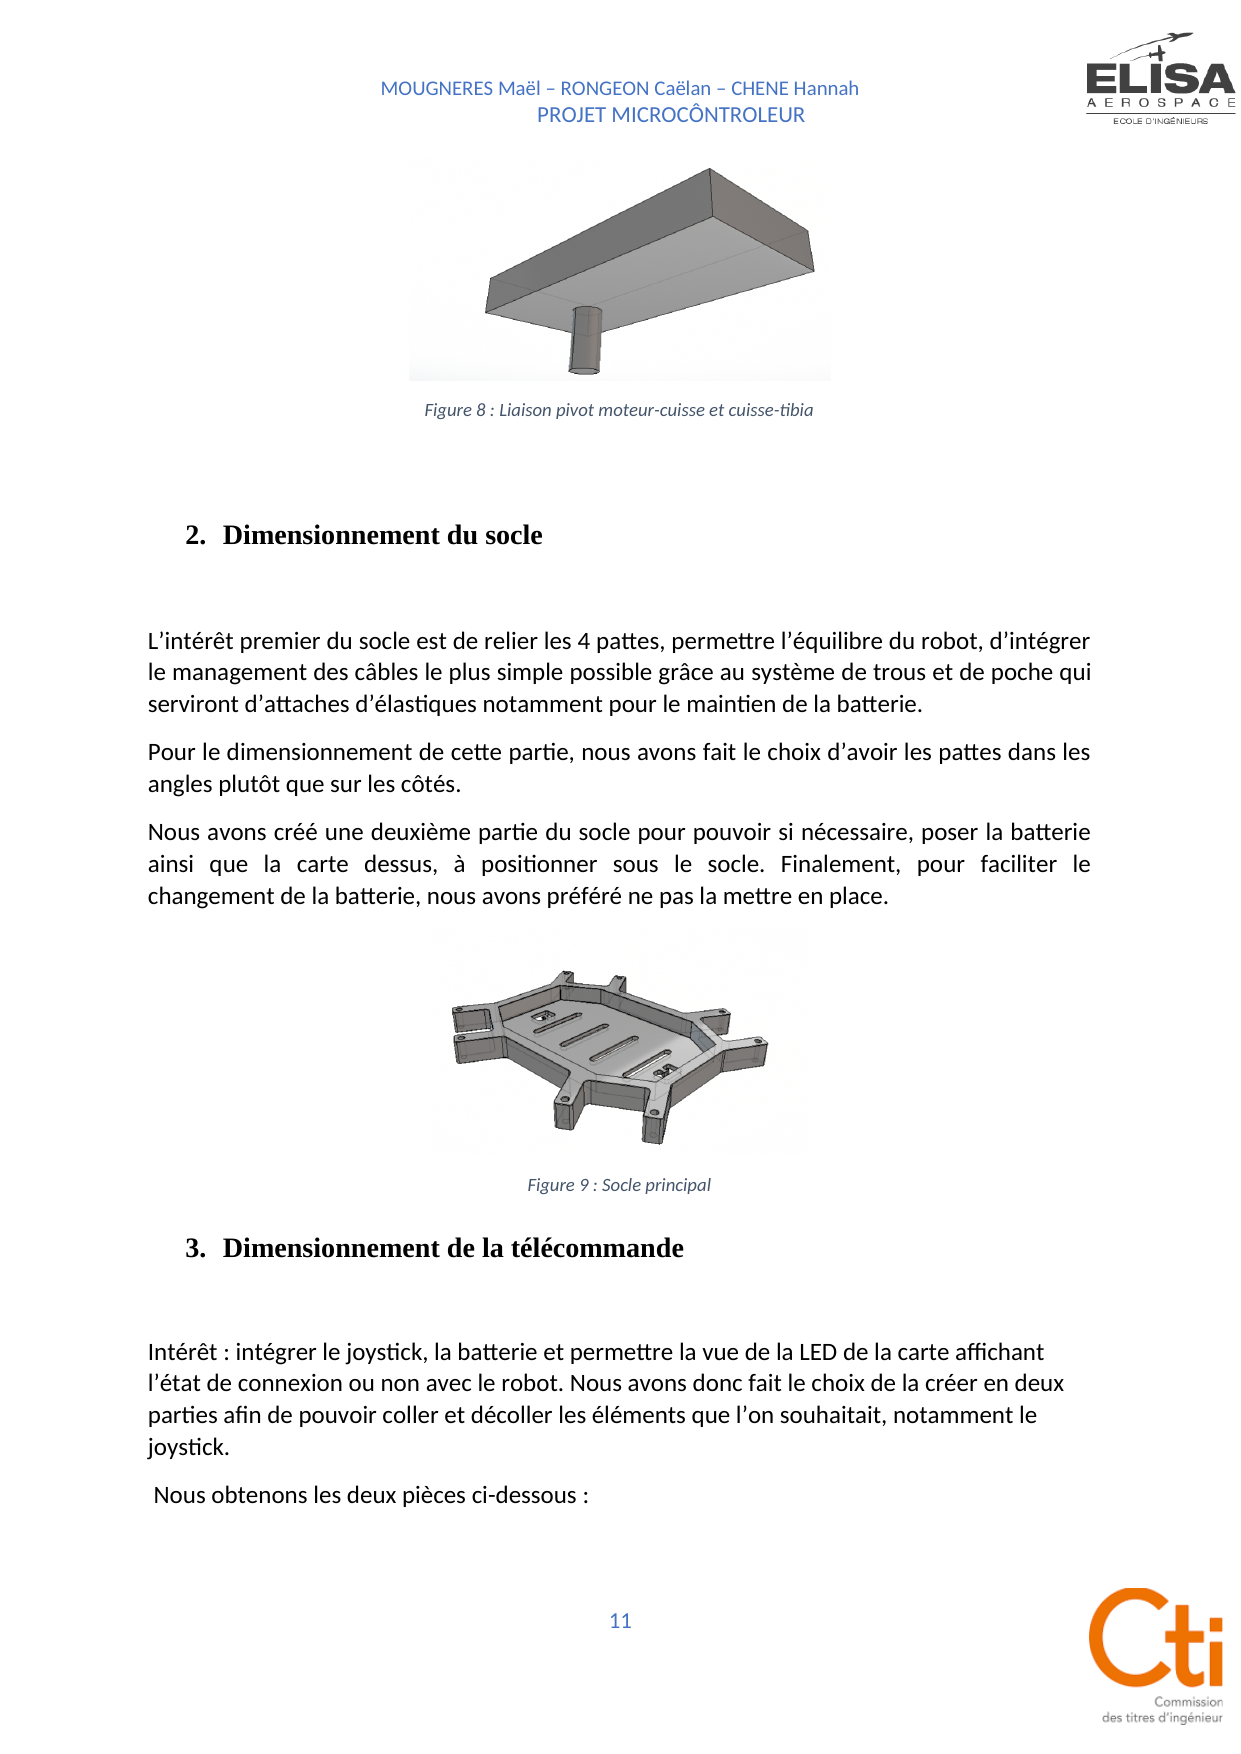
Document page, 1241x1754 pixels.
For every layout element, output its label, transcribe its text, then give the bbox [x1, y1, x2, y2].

list Dimensionnement du socle [185, 518, 1093, 551]
text Figure 9 : Socle principal [148, 1173, 1093, 1196]
text Pour le dimensionnement de cette partie, nous avons fait le choix d’avoir les pattes dans les angles plutôt que sur les côtés. [148, 737, 1093, 799]
text Figure 8 : Liaison pivot moteur-cuisse et cuisse-tibia [148, 398, 1093, 421]
text Nous avons créé une deuxième partie du socle pour pouvoir si nécessaire, poser la batterie ainsi que la carte dessus, à positionner sous le socle. Finalement, pour faciliter le changement de la batterie, nous avons préféré ne pas la mettre en place. [148, 817, 1093, 910]
list Dimensionnement de la télécommande [185, 1232, 1093, 1264]
text Intérêt : intégrer le joystick, la batterie et permettre la vue de la LED de la carte affichant l’état de connexion ou non avec le robot. Nous avons donc fait le choix de la créer en deux parties afin de pouvoir coller et décoller les éléments que l’on souhaitait, notamment le joystick. [148, 1336, 1093, 1461]
text L’intérêt premier du socle est de relier les 4 pattes, permettre l’équilibre du robot, d’intégrer le management des câbles le plus simple possible grâce au système de trous et de poche qui serviront d’attaches d’élastiques notamment pour le maintien de la batterie. [148, 625, 1093, 719]
text Nous obtenons les deux pièces ci-dessous : [148, 1479, 1093, 1510]
